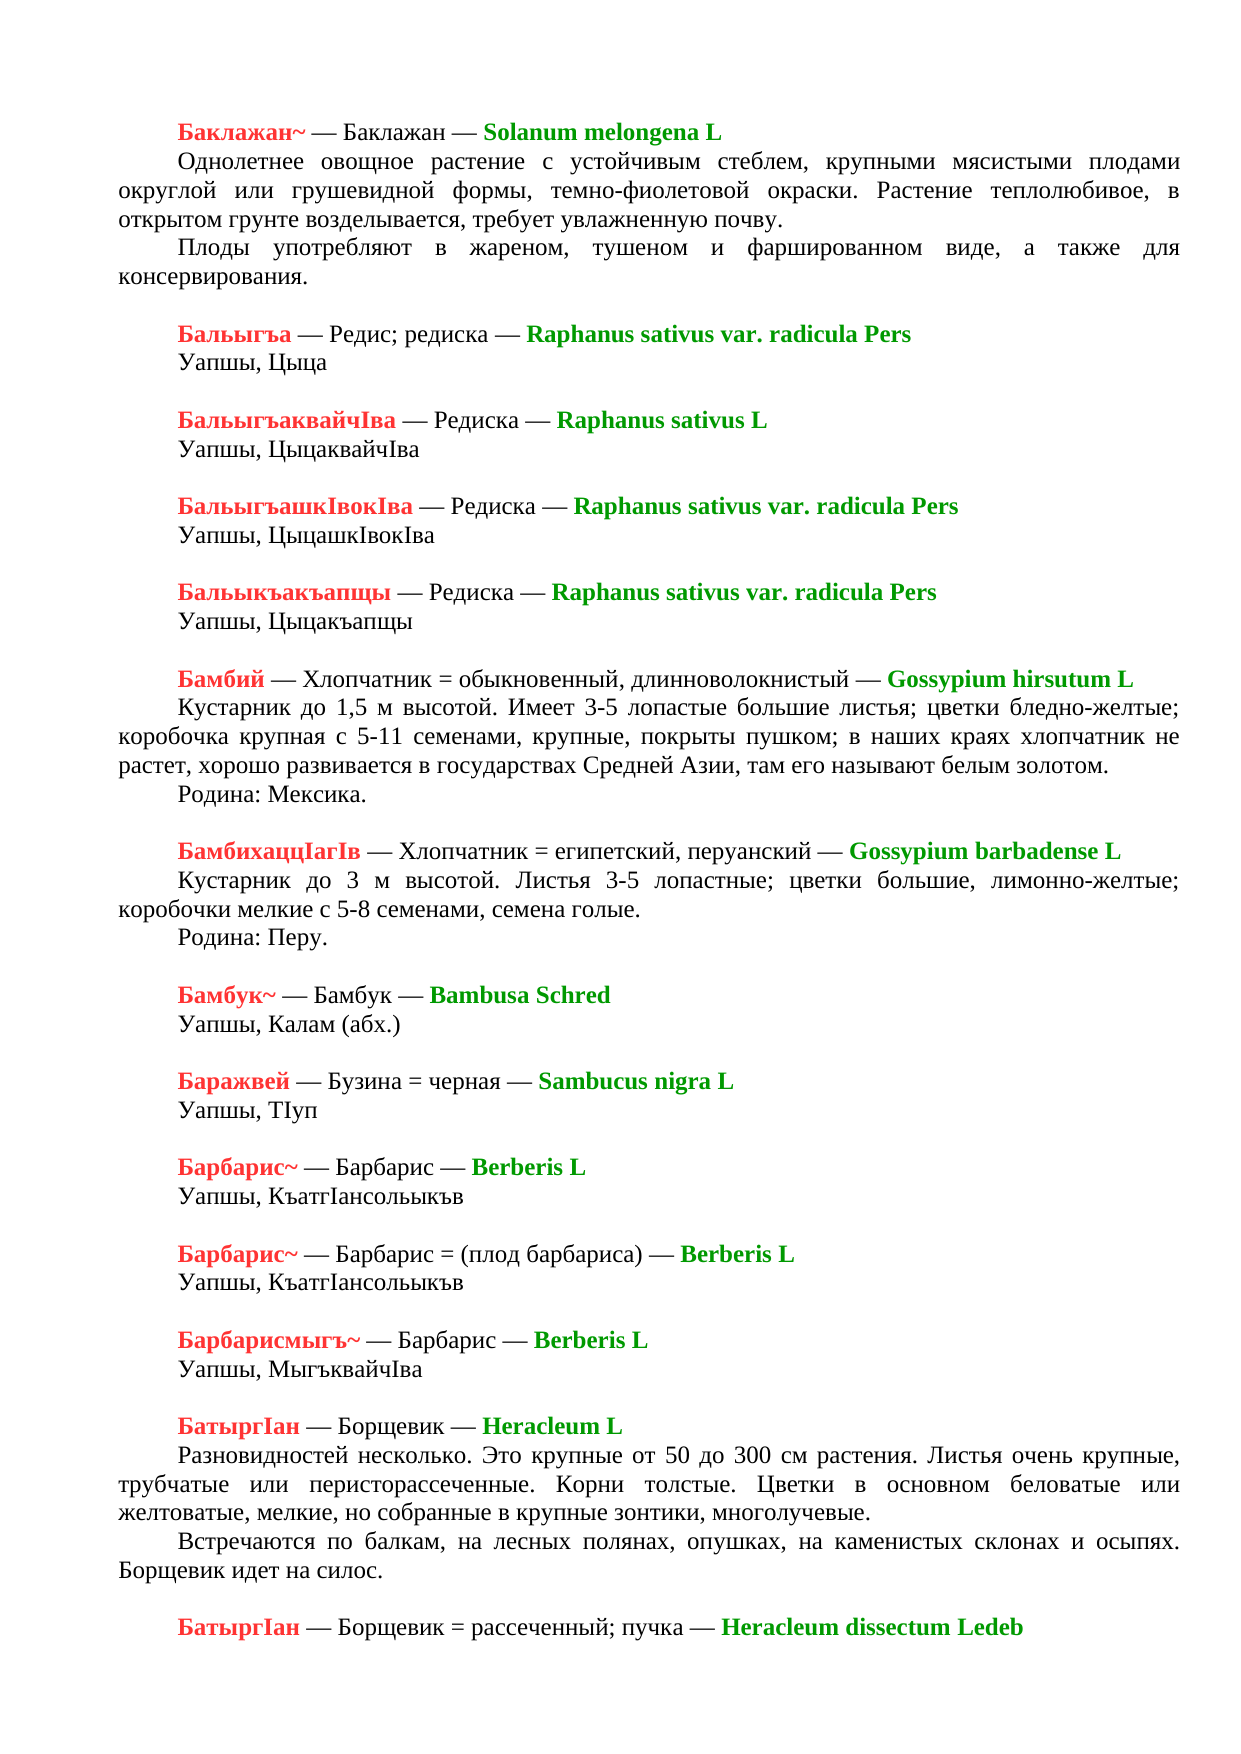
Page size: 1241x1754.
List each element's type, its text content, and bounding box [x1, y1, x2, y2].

text Уапшы, Цыцакъапщы [118, 606, 1181, 635]
text БальыгъашкIвокIва — Редиска — Raphanus sativus var. radicula Pers [118, 491, 1181, 520]
text Уапшы, ЦыцашкIвокIва [118, 520, 1181, 549]
text Уапшы, Калам (абх.) [118, 1009, 1181, 1037]
text БамбихаццIагIв — Хлопчатник = египетский, перуанский — Gossypium barbadense L [118, 836, 1181, 865]
text БатыргIан — Борщевик = рассеченный; пучка — Heracleum dissectum Ledeb [118, 1612, 1181, 1641]
text Уапшы, МыгъквайчIва [118, 1354, 1181, 1382]
text Бальыкъакъапщы — Редиска — Raphanus sativus var. radicula Pers [118, 577, 1181, 606]
text Уапшы, КъатгIансольыкъв [118, 1181, 1181, 1210]
text Уапшы, ТIуп [118, 1095, 1181, 1124]
text Разновидностей несколько. Это крупные от 50 до 300 см растения. Листья очень крупные, трубчатые или перисторассеченные. Корни толстые. Цветки в основном беловатые или желтоватые, мелкие, но собранные в крупные зонтики, многолучевые. [118, 1440, 1181, 1526]
text Родина: Перу. [118, 922, 1181, 951]
text Кустарник до 3 м высотой. Листья 3-5 лопастные; цветки большие, лимонно-желтые; коробочки мелкие с 5-8 семенами, семена голые. [118, 865, 1181, 922]
text Однолетнее овощное растение с устойчивым стеблем, крупными мясистыми плодами округлой или грушевидной формы, темно-фиолетовой окраски. Растение теплолюбивое, в открытом грунте возделывается, требует увлажненную почву. [118, 146, 1181, 232]
text Бамбий — Хлопчатник = обыкновенный, длинноволокнистый — Gossypium hirsutum L [118, 664, 1181, 692]
text БальыгъаквайчIва — Редиска — Raphanus sativus L [118, 405, 1181, 434]
text Барбарисмыгъ~ — Барбарис — Berberis L [118, 1325, 1181, 1354]
text Уапшы, КъатгIансольыкъв [118, 1267, 1181, 1296]
text Баражвей — Бузина = черная — Sambucus nigra L [118, 1066, 1181, 1095]
text Бамбук~ — Бамбук — Bambusa Schred [118, 980, 1181, 1009]
text Уапшы, ЦыцаквайчIва [118, 434, 1181, 462]
text БатыргIан — Борщевик — Heracleum L [118, 1411, 1181, 1440]
text Барбарис~ — Барбарис = (плод барбариса) — Berberis L [118, 1239, 1181, 1267]
text Уапшы, Цыца [118, 347, 1181, 376]
text Кустарник до 1,5 м высотой. Имеет 3-5 лопастые большие листья; цветки бледно-желтые; коробочка крупная с 5-11 семенами, крупные, покрыты пушком; в наших краях хлопчатник не растет, хорошо развивается в государствах Средней Азии, там его называют белым золотом. [118, 692, 1181, 779]
text Баклажан~ — Баклажан — Solanum melongena L [118, 117, 1181, 146]
text Барбарис~ — Барбарис — Berberis L [118, 1152, 1181, 1181]
text Плоды употребляют в жареном, тушеном и фаршированном виде, а также для консервирования. [118, 232, 1181, 290]
text Родина: Мексика. [118, 779, 1181, 807]
text Встречаются по балкам, на лесных полянах, опушках, на каменистых склонах и осыпях. Борщевик идет на силос. [118, 1526, 1181, 1584]
text Бальыгъа — Редис; редиска — Raphanus sativus var. radicula Pers [118, 319, 1181, 347]
